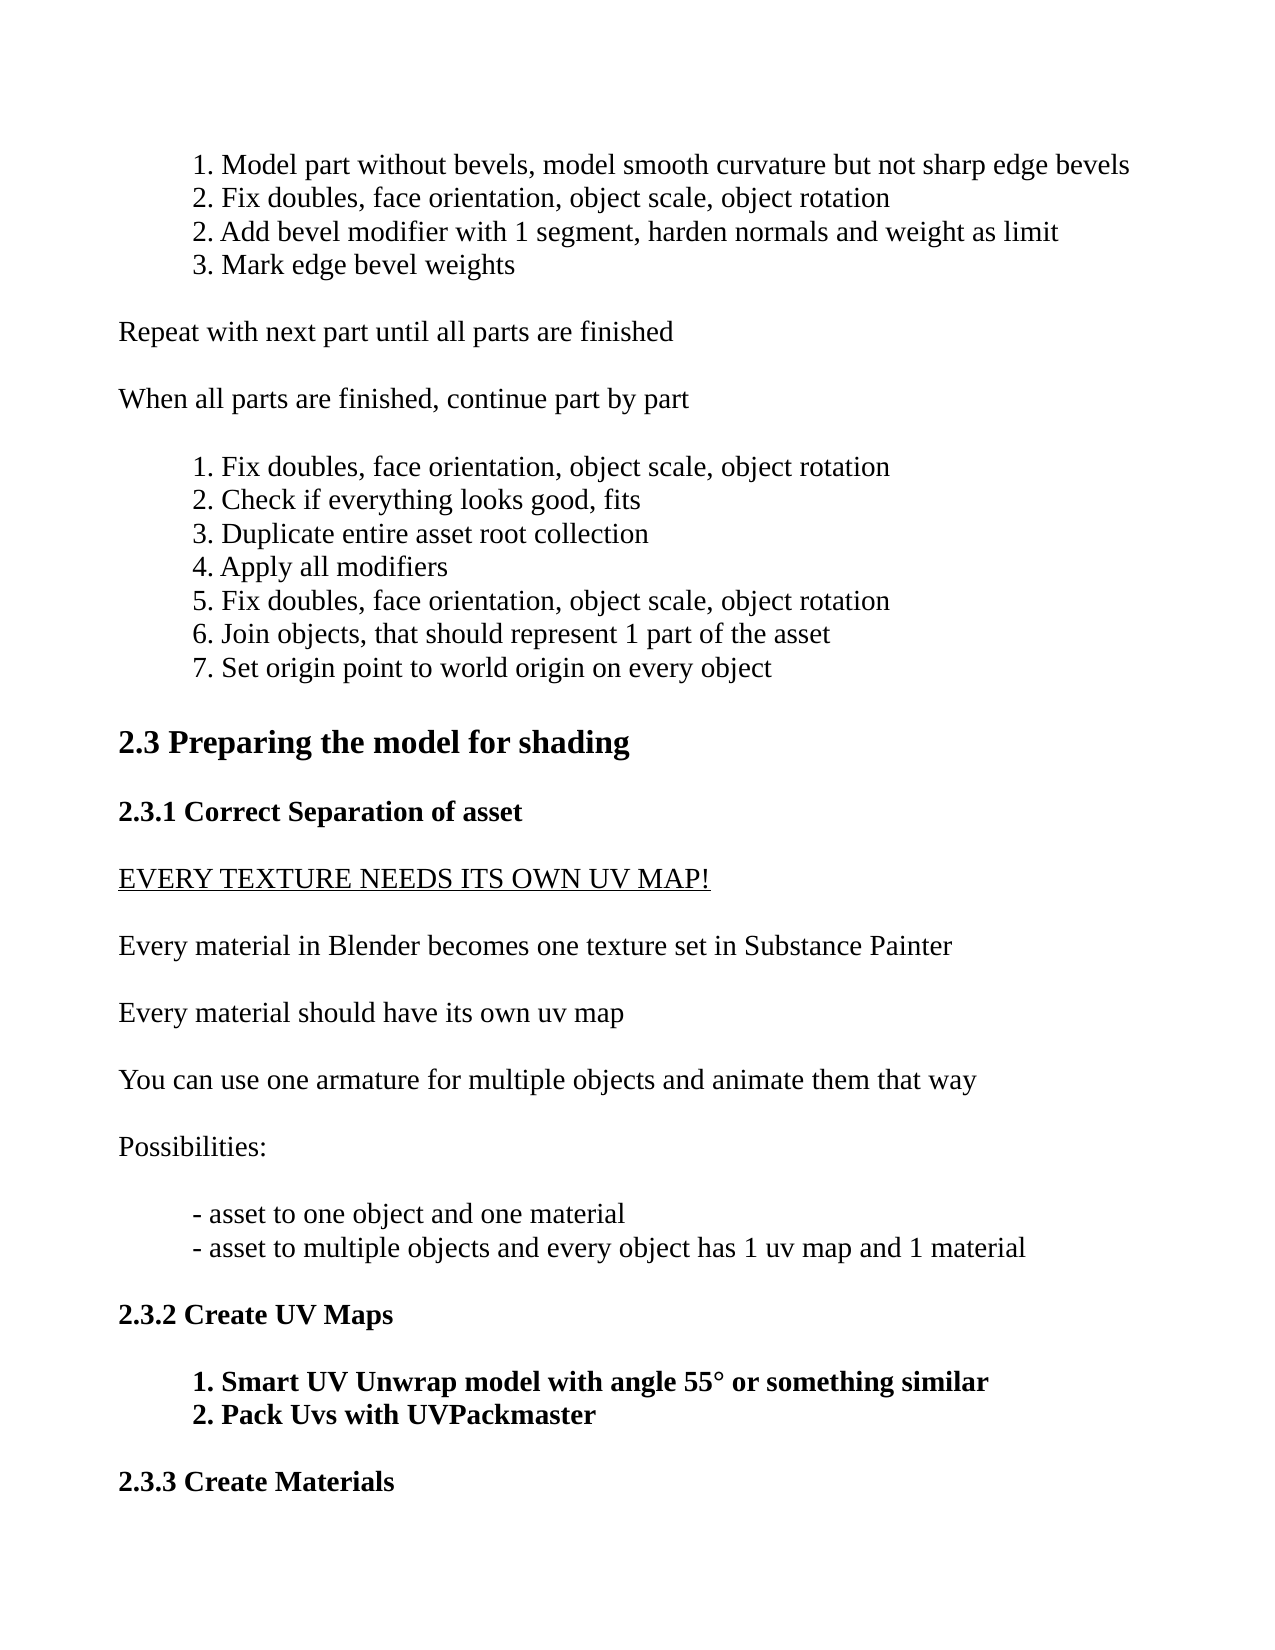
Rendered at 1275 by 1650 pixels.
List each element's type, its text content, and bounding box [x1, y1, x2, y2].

text 2.3.3 Create Materials [118, 1464, 1157, 1498]
text 2.3.1 Correct Separation of asset [118, 794, 1157, 827]
text 7. Set origin point to world origin on every object [118, 650, 1157, 683]
text 6. Join objects, that should represent 1 part of the asset [118, 616, 1157, 650]
text - asset to one object and one material [118, 1196, 1157, 1230]
text 1. Smart UV Unwrap model with angle 55° or something similar [118, 1364, 1157, 1397]
text 4. Apply all modifiers [118, 549, 1157, 583]
text Repeat with next part until all parts are finished [118, 314, 1157, 348]
text Possibilities: [118, 1129, 1157, 1163]
text You can use one armature for multiple objects and animate them that way [118, 1062, 1157, 1096]
text EVERY TEXTURE NEEDS ITS OWN UV MAP! [118, 861, 1157, 894]
text 2. Pack Uvs with UVPackmaster [118, 1397, 1157, 1431]
text - asset to multiple objects and every object has 1 uv map and 1 material [118, 1230, 1157, 1263]
text 2.3 Preparing the model for shading [118, 722, 1157, 760]
text 3. Duplicate entire asset root collection [118, 516, 1157, 549]
text 2.3.2 Create UV Maps [118, 1297, 1157, 1330]
text 2. Add bevel modifier with 1 segment, harden normals and weight as limit [118, 214, 1157, 247]
text Every material in Blender becomes one texture set in Substance Painter [118, 928, 1157, 961]
text Every material should have its own uv map [118, 995, 1157, 1028]
text When all parts are finished, continue part by part [118, 382, 1157, 415]
text 2. Fix doubles, face orientation, object scale, object rotation [118, 180, 1157, 214]
text 1. Fix doubles, face orientation, object scale, object rotation [118, 449, 1157, 482]
text 5. Fix doubles, face orientation, object scale, object rotation [118, 583, 1157, 616]
text 1. Model part without bevels, model smooth curvature but not sharp edge bevels [118, 147, 1157, 180]
text 3. Mark edge bevel weights [118, 247, 1157, 281]
text 2. Check if everything looks good, fits [118, 482, 1157, 516]
